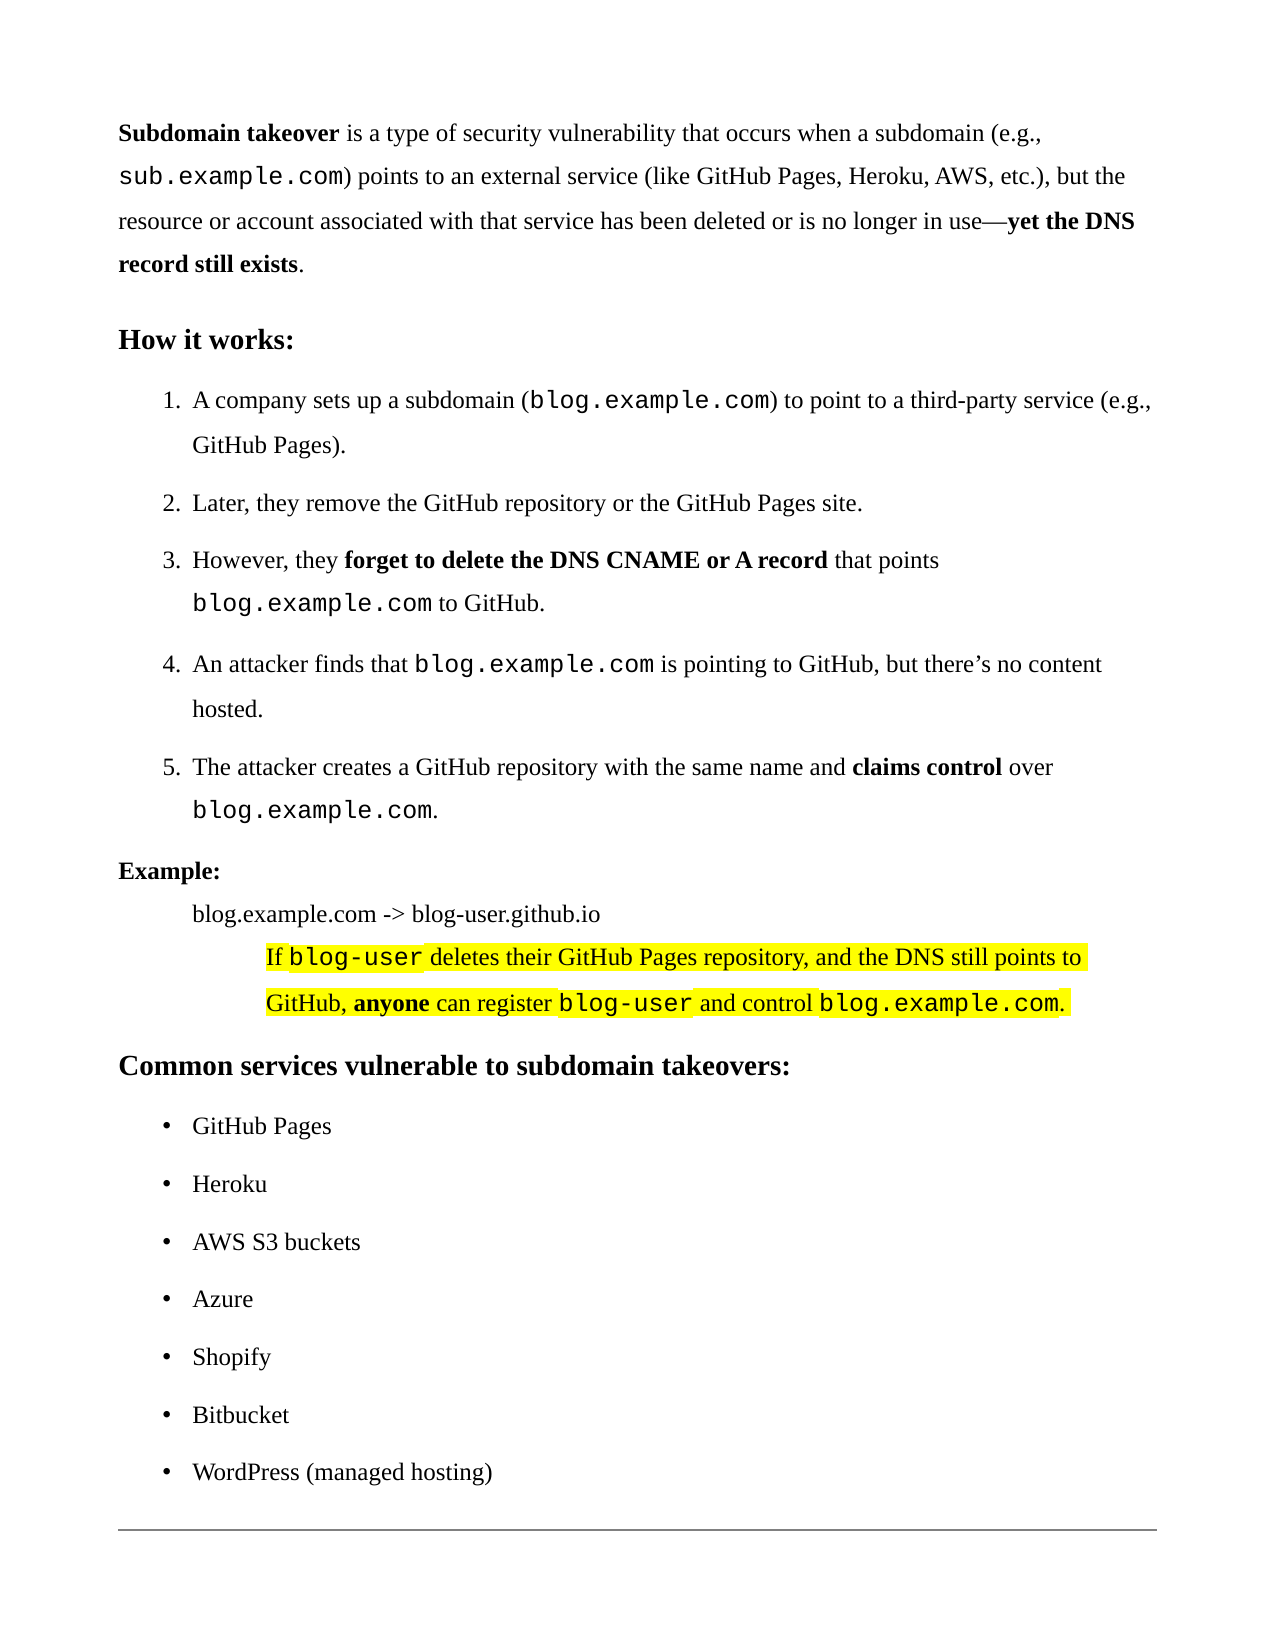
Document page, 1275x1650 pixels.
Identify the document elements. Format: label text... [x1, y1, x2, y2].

text Subdomain takeover is a type of security vulnerability that occurs when a subdomain (e.g., sub.example.com) points to an external service (like GitHub Pages, Heroku, AWS, etc.), but the resource or account associated with that service has been deleted or is no longer in use—yet the DNS record still exists. [118, 118, 1157, 278]
text blog.example.com -> blog-user.github.io [192, 899, 1157, 928]
list Azure [162, 1284, 1157, 1313]
list GitHub Pages [162, 1111, 1157, 1140]
text Example: [118, 856, 1157, 885]
text If blog-user deletes their GitHub Pages repository, and the DNS still points to GitHub, anyone can register blog-user and control blog.example.com. [266, 942, 1157, 1018]
list Shopify [162, 1342, 1157, 1371]
list The attacker creates a GitHub repository with the same name and claims control over blog.example.com. [162, 752, 1157, 826]
list Later, they remove the GitHub repository or the GitHub Pages site. [162, 488, 1157, 516]
list A company sets up a subdomain (blog.example.com) to point to a third-party service (e.g., GitHub Pages). [162, 385, 1157, 459]
list Heroku [162, 1169, 1157, 1198]
list AWS S3 buckets [162, 1227, 1157, 1255]
subtitle Common services vulnerable to subdomain takeovers: [118, 1048, 1157, 1082]
list WordPress (managed hosting) [162, 1457, 1157, 1486]
subtitle How it works: [118, 322, 1157, 355]
list Bitbucket [162, 1400, 1157, 1428]
list However, they forget to delete the DNS CNAME or A record that points blog.example.com to GitHub. [162, 545, 1157, 619]
list An attacker finds that blog.example.com is pointing to GitHub, but there’s no content hosted. [162, 649, 1157, 723]
